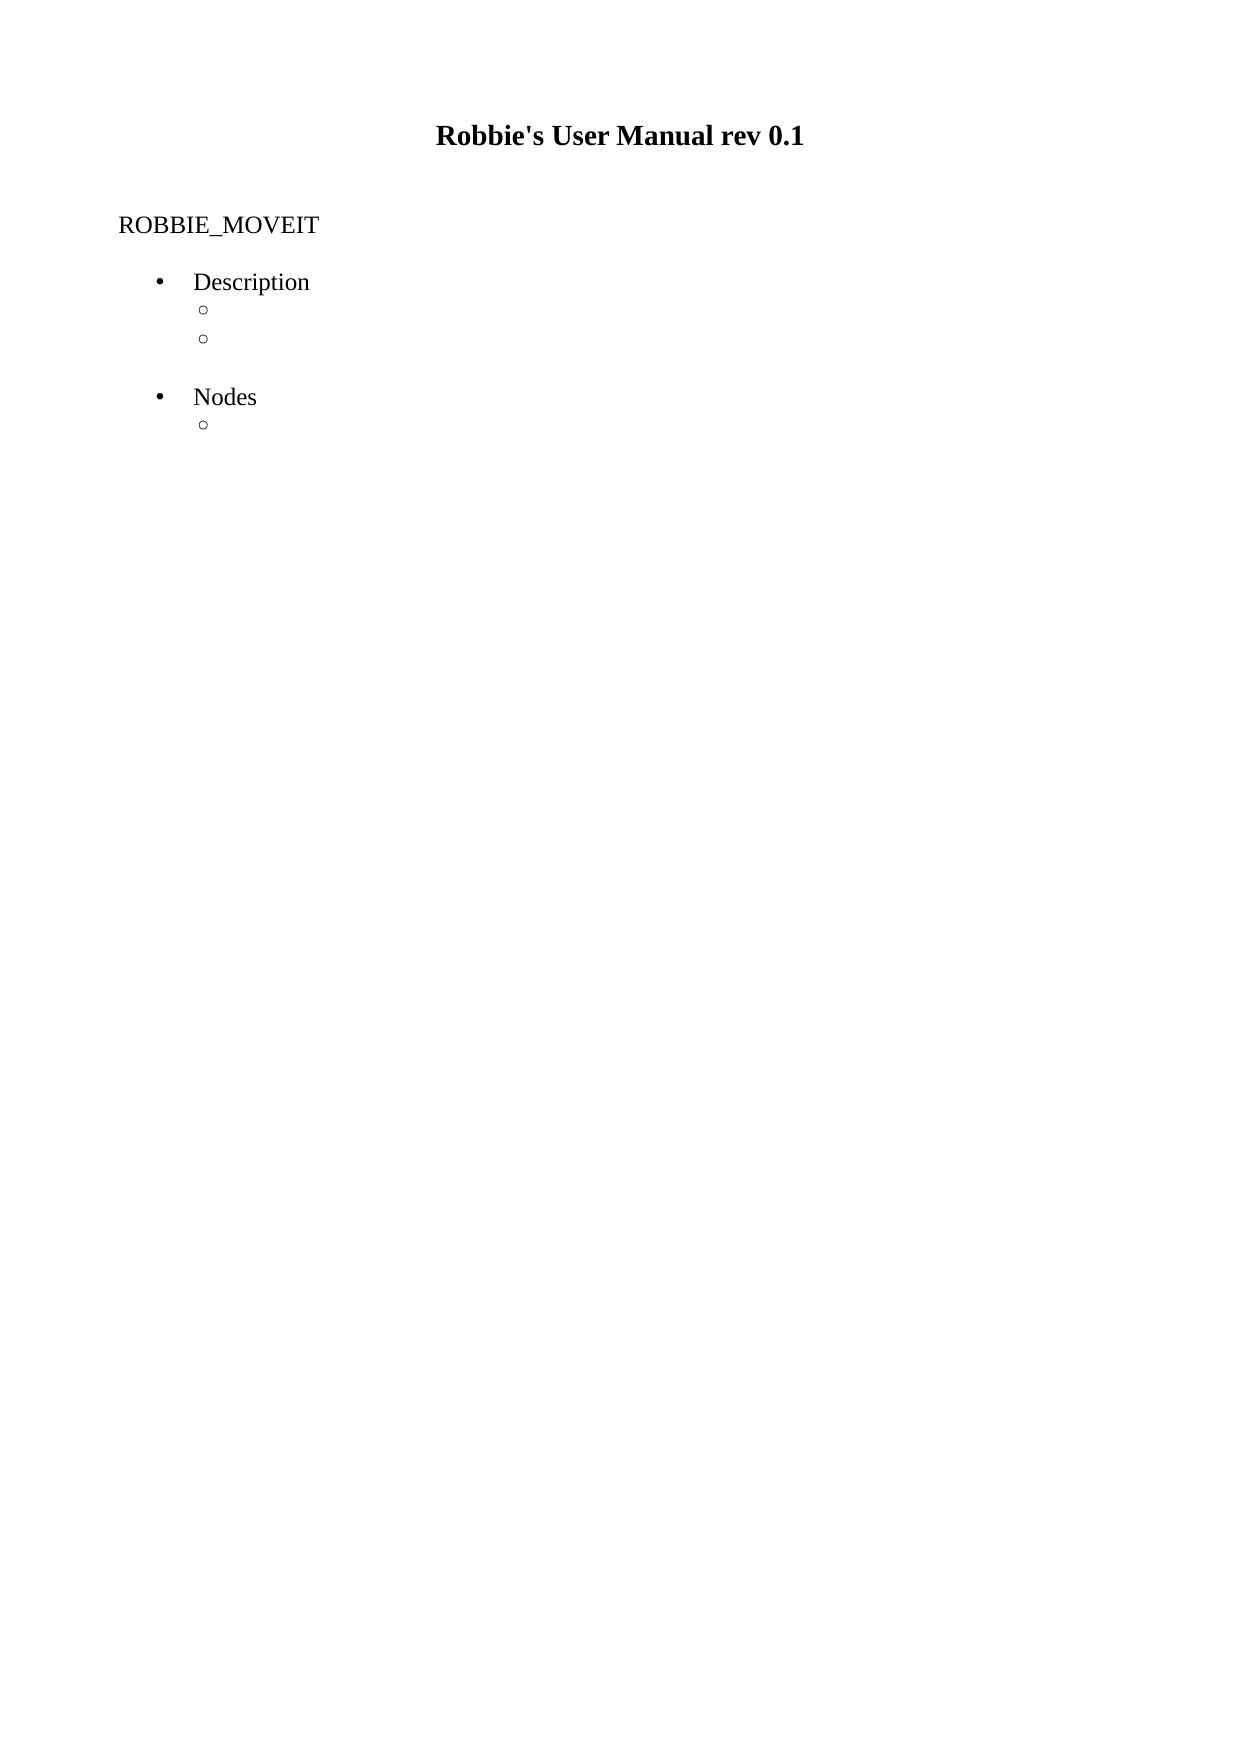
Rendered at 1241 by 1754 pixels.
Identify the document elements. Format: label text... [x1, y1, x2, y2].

text ROBBIE_MOVEIT [118, 210, 1122, 239]
list Nodes [156, 382, 1122, 411]
list Description [156, 267, 1122, 296]
